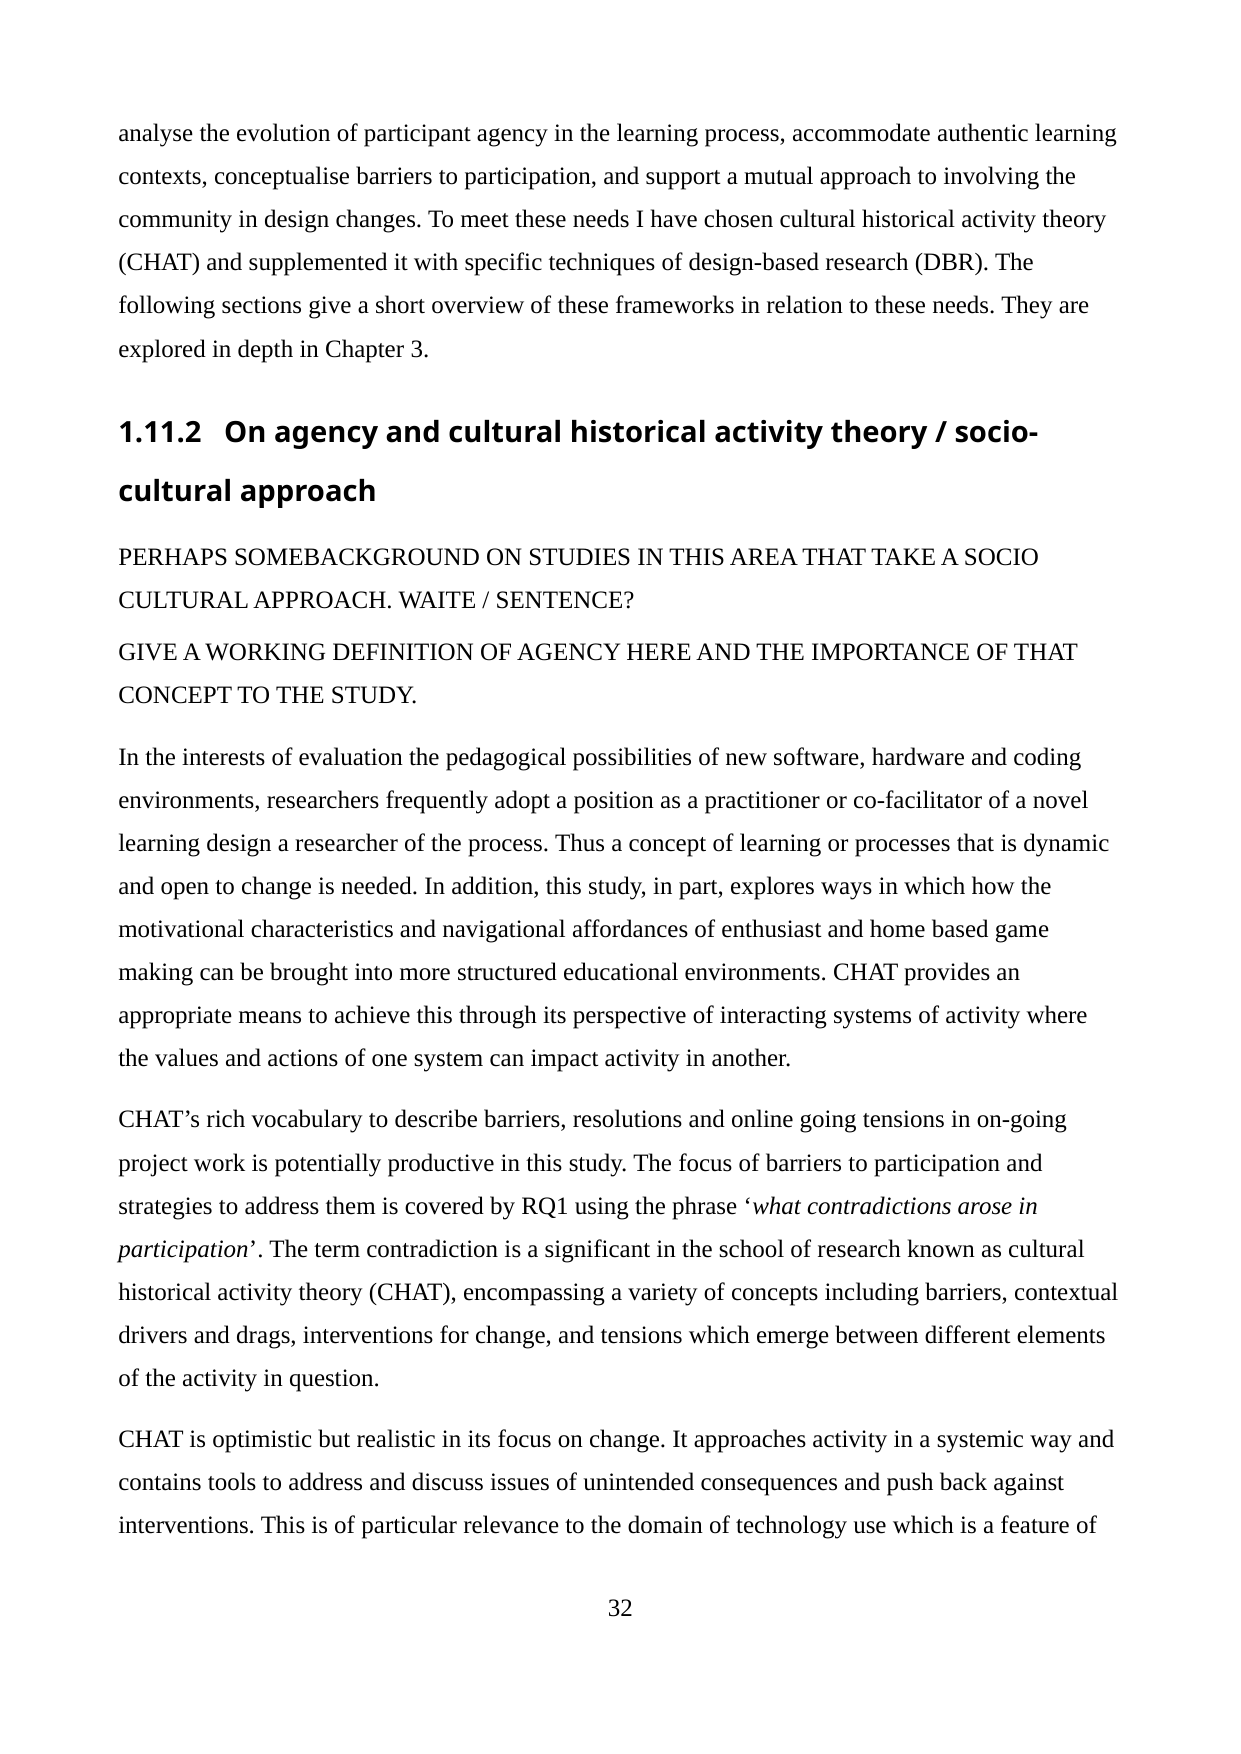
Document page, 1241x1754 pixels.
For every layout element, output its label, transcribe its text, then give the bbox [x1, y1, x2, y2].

subtitle On agency and cultural historical activity theory / socio-cultural approach [118, 411, 1122, 510]
text CHAT is optimistic but realistic in its focus on change. It approaches activity in a systemic way and contains tools to address and discuss issues of unintended consequences and push back against interventions. This is of particular relevance to the domain of technology use which is a feature of [118, 1424, 1122, 1539]
text GIVE A WORKING DEFINITION OF AGENCY HERE AND THE IMPORTANCE OF THAT CONCEPT TO THE STUDY. [118, 637, 1122, 709]
text PERHAPS SOMEBACKGROUND ON STUDIES IN THIS AREA THAT TAKE A SOCIO CULTURAL APPROACH. WAITE / SENTENCE? [118, 542, 1122, 614]
text CHAT’s rich vocabulary to describe barriers, resolutions and online going tensions in on-going project work is potentially productive in this study. The focus of barriers to participation and strategies to address them is covered by RQ1 using the phrase ‘what contradictions arose in participation’. The term contradiction is a significant in the school of research known as cultural historical activity theory (CHAT), encompassing a variety of concepts including barriers, contextual drivers and drags, interventions for change, and tensions which emerge between different elements of the activity in question. [118, 1104, 1122, 1392]
text In the interests of evaluation the pedagogical possibilities of new software, hardware and coding environments, researchers frequently adopt a position as a practitioner or co-facilitator of a novel learning design a researcher of the process. Thus a concept of learning or processes that is dynamic and open to change is needed. In addition, this study, in part, explores ways in which how the motivational characteristics and navigational affordances of enthusiast and home based game making can be brought into more structured educational environments. CHAT provides an appropriate means to achieve this through its perspective of interacting systems of activity where the values and actions of one system can impact activity in another. [118, 742, 1122, 1072]
text analyse the evolution of participant agency in the learning process, accommodate authentic learning contexts, conceptualise barriers to participation, and support a mutual approach to involving the community in design changes. To meet these needs I have chosen cultural historical activity theory (CHAT) and supplemented it with specific techniques of design-based research (DBR). The following sections give a short overview of these frameworks in relation to these needs. They are explored in depth in Chapter 3. [118, 118, 1122, 362]
